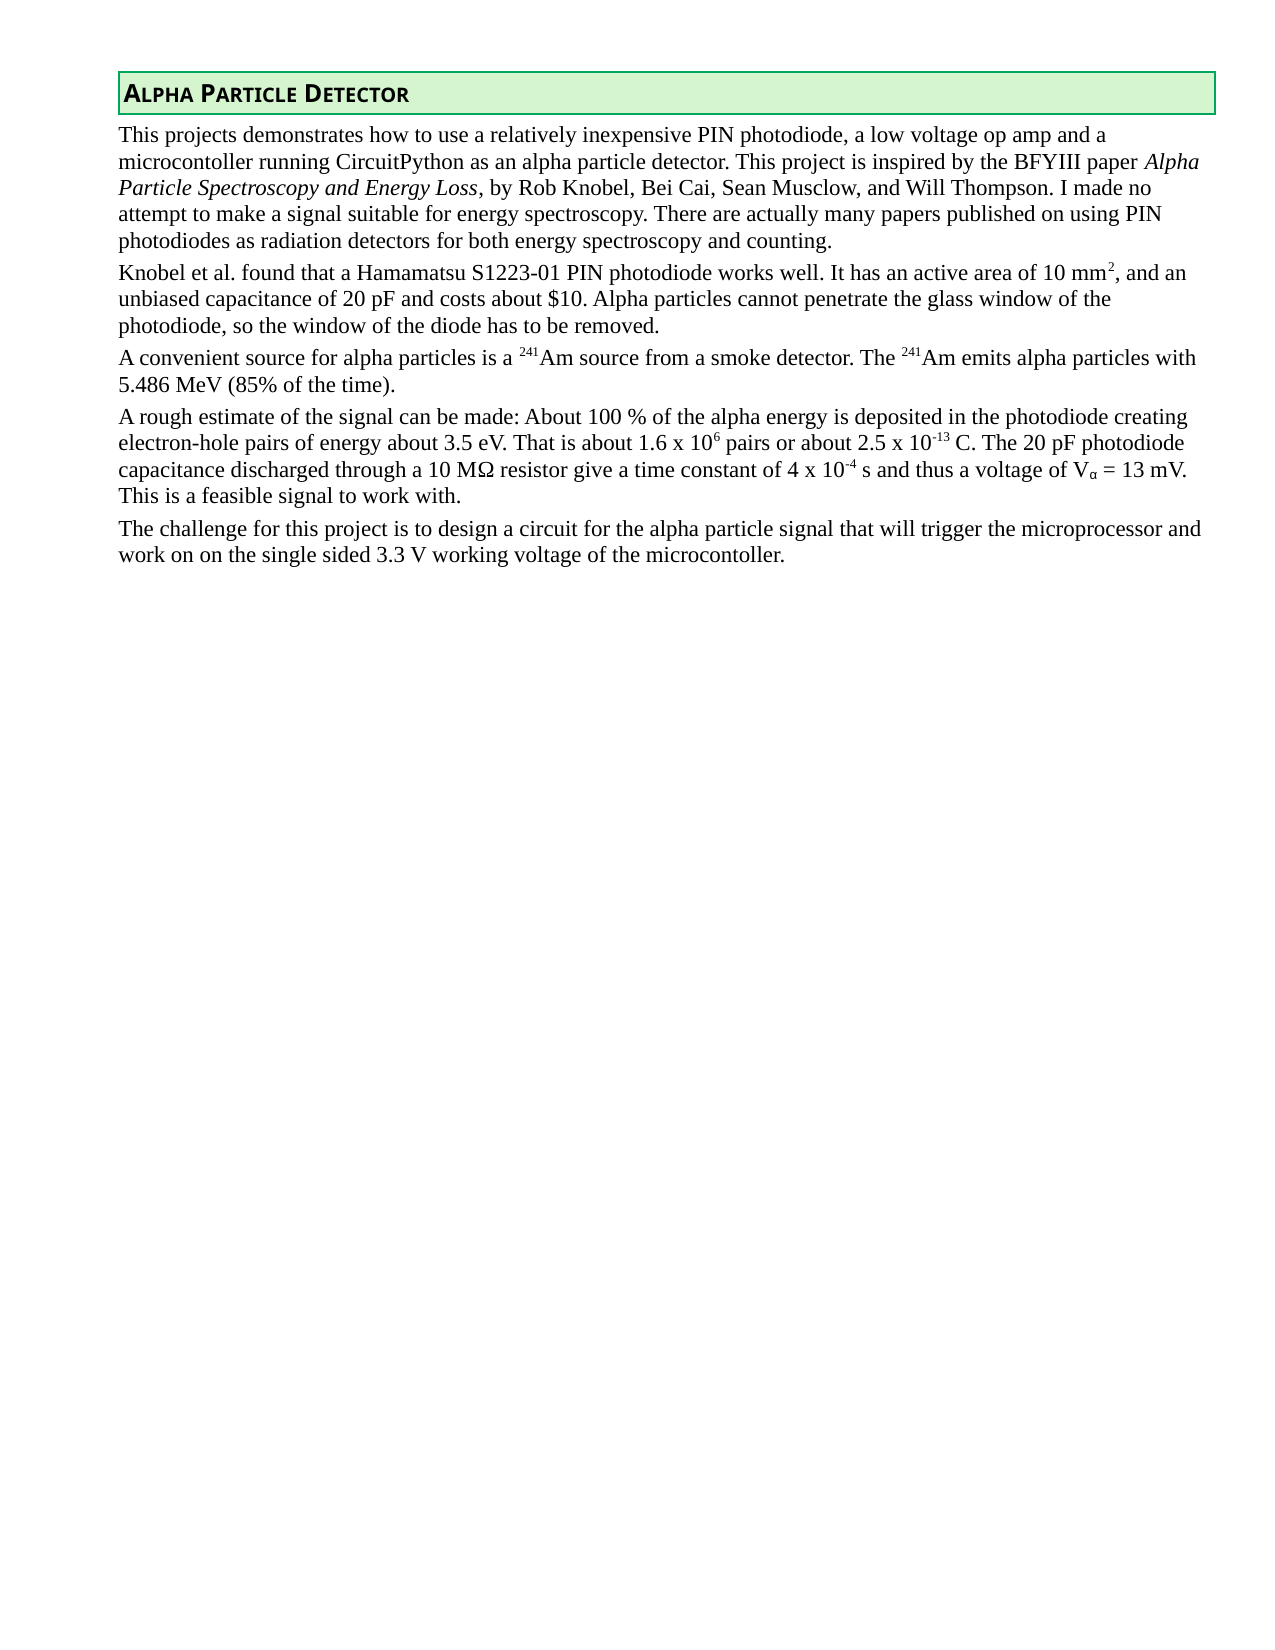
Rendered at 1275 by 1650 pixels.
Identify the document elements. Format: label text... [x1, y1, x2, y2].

subtitle Alpha Particle Detector [120, 73, 1214, 113]
text A convenient source for alpha particles is a 241Am source from a smoke detector. The 241Am emits alpha particles with 5.486 MeV (85% of the time). [118, 344, 1216, 397]
text This projects demonstrates how to use a relatively inexpensive PIN photodiode, a low voltage op amp and a microcontoller running CircuitPython as an alpha particle detector. This project is inspired by the BFYIII paper Alpha Particle Spectroscopy and Energy Loss, by Rob Knobel, Bei Cai, Sean Musclow, and Will Thompson. I made no attempt to make a signal suitable for energy spectroscopy. There are actually many papers published on using PIN photodiodes as radiation detectors for both energy spectroscopy and counting. [118, 121, 1216, 253]
text The challenge for this project is to design a circuit for the alpha particle signal that will trigger the microprocessor and work on on the single sided 3.3 V working voltage of the microcontoller. [118, 514, 1216, 567]
text A rough estimate of the signal can be made: About 100 % of the alpha energy is deposited in the photodiode creating electron-hole pairs of energy about 3.5 eV. That is about 1.6 x 106 pairs or about 2.5 x 10-13 C. The 20 pF photodiode capacitance discharged through a 10 MΩ resistor give a time constant of 4 x 10-4 s and thus a voltage of Vα = 13 mV. This is a feasible signal to work with. [118, 403, 1216, 508]
text Knobel et al. found that a Hamamatsu S1223-01 PIN photodiode works well. It has an active area of 10 mm2, and an unbiased capacitance of 20 pF and costs about $10. Alpha particles cannot penetrate the glass window of the photodiode, so the window of the diode has to be removed. [118, 259, 1216, 338]
